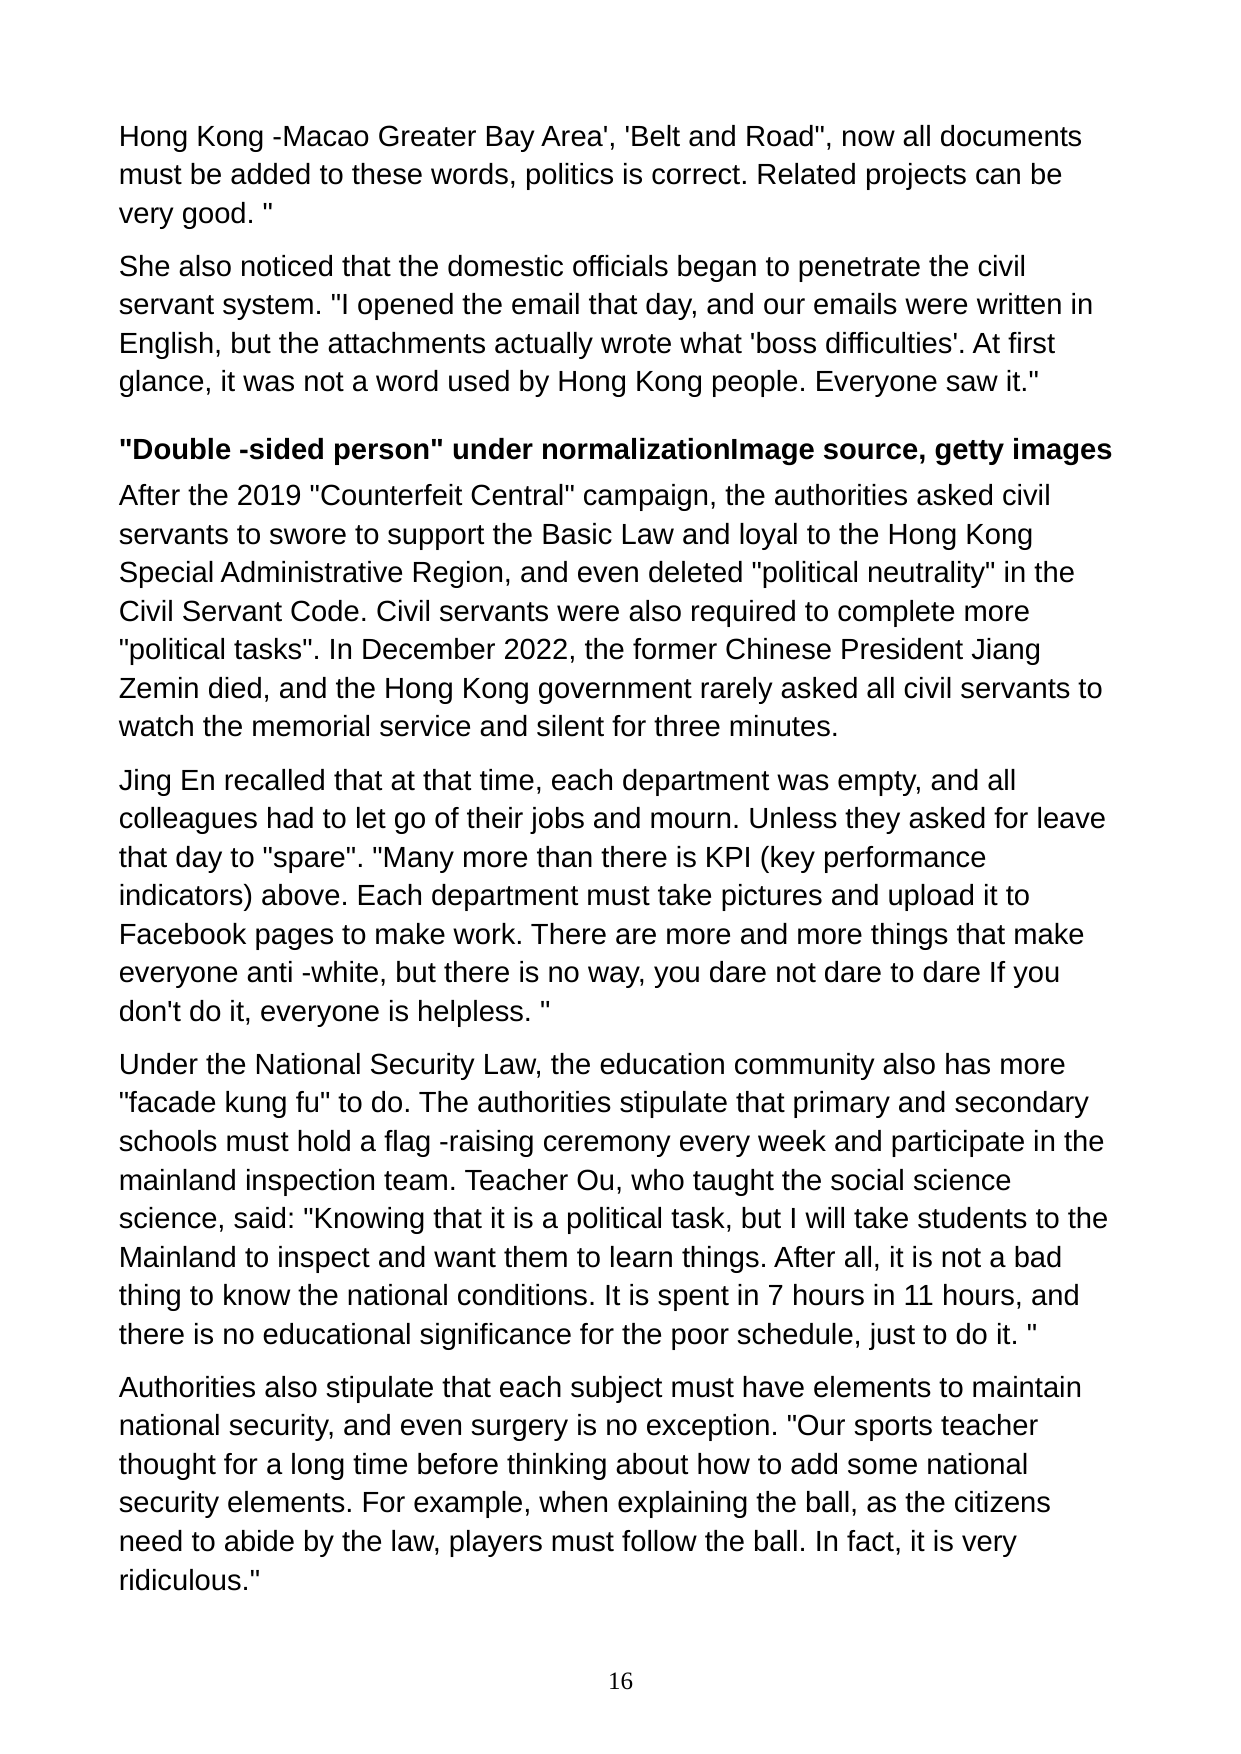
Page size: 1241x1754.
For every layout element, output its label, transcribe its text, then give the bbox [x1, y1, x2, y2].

text She also noticed that the domestic officials began to penetrate the civil servant system. "I opened the email that day, and our emails were written in English, but the attachments actually wrote what 'boss difficulties'. At first glance, it was not a word used by Hong Kong people. Everyone saw it." [118, 249, 1122, 398]
subtitle "Double -sided person" under normalizationImage source, getty images [118, 432, 1122, 466]
text -Hong Kong -Macao Greater Bay Area', 'Belt and Road", now all documents must be added to these words, politics is correct. Related projects can be very good. " [118, 118, 1122, 229]
text Jing En recalled that at that time, each department was empty, and all colleagues had to let go of their jobs and mourn. Unless they asked for leave that day to "spare". "Many more than there is KPI (key performance indicators) above. Each department must take pictures and upload it to Facebook pages to make work. There are more and more things that make everyone anti -white, but there is no way, you dare not dare to dare If you don't do it, everyone is helpless. " [118, 762, 1122, 1027]
text After the 2019 "Counterfeit Central" campaign, the authorities asked civil servants to swore to support the Basic Law and loyal to the Hong Kong Special Administrative Region, and even deleted "political neutrality" in the Civil Servant Code. Civil servants were also required to complete more "political tasks". In December 2022, the former Chinese President Jiang Zemin died, and the Hong Kong government rarely asked all civil servants to watch the memorial service and silent for three minutes. [118, 478, 1122, 743]
text Authorities also stipulate that each subject must have elements to maintain national security, and even surgery is no exception. "Our sports teacher thought for a long time before thinking about how to add some national security elements. For example, when explaining the ball, as the citizens need to abide by the law, players must follow the ball. In fact, it is very ridiculous." [118, 1370, 1122, 1596]
text Under the National Security Law, the education community also has more "facade kung fu" to do. The authorities stipulate that primary and secondary schools must hold a flag -raising ceremony every week and participate in the mainland inspection team. Teacher Ou, who taught the social science science, said: "Knowing that it is a political task, but I will take students to the Mainland to inspect and want them to learn things. After all, it is not a bad thing to know the national conditions. It is spent in 7 hours in 11 hours, and there is no educational significance for the poor schedule, just to do it. " [118, 1047, 1122, 1350]
